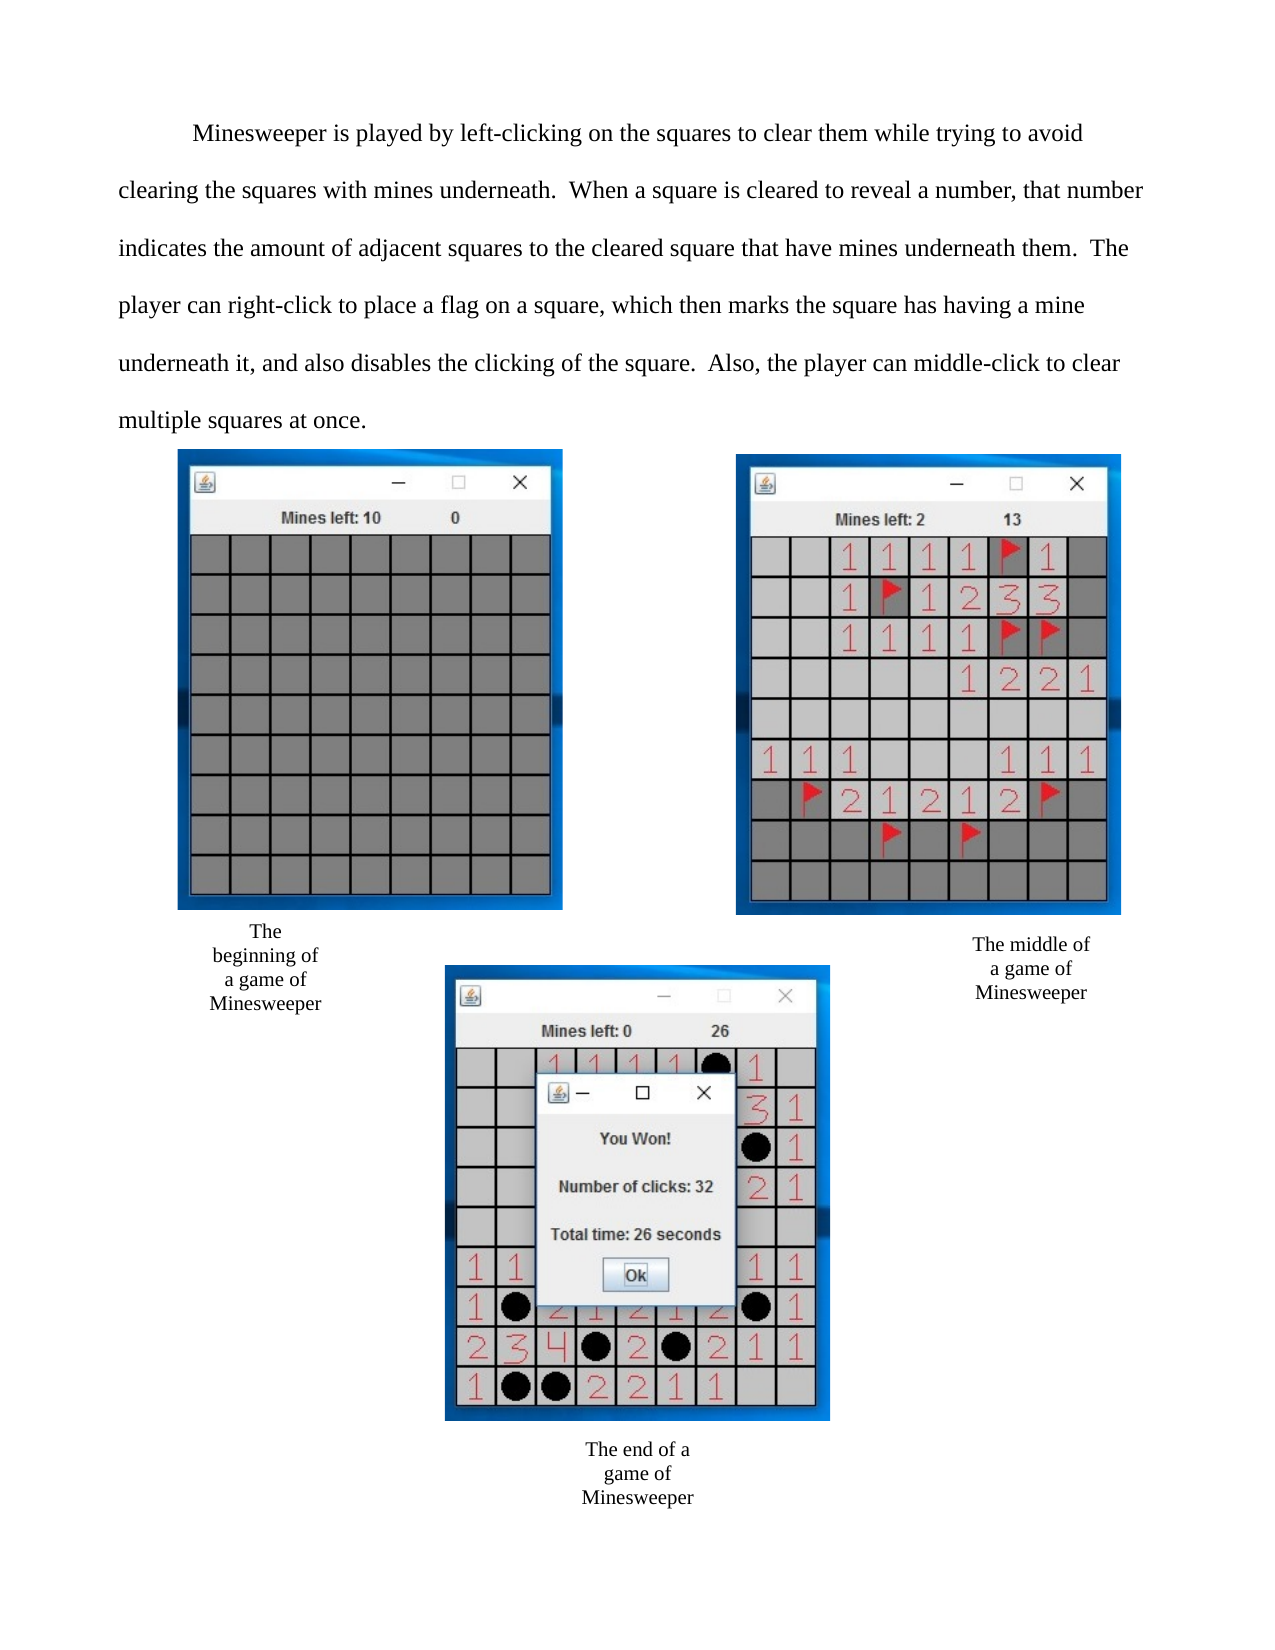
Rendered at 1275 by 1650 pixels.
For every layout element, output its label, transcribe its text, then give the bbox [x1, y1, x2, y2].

text Minesweeper is played by left-clicking on the squares to clear them while trying to avoid clearing the squares with mines underneath. When a square is cleared to reveal a number, that number indicates the amount of adjacent squares to the cleared square that have mines underneath them. The player can right-click to place a flag on a square, which then marks the square has having a mine underneath it, and also disables the clicking of the square. Also, the player can middle-click to clear multiple squares at once. [118, 118, 1157, 434]
picture [444, 965, 831, 1421]
text The end of a game of Minesweeper [578, 1437, 697, 1509]
picture [177, 449, 563, 910]
picture [735, 454, 1122, 915]
text The beginning of a game of Minesweeper [206, 918, 324, 1015]
text The middle of a game of Minesweeper [972, 932, 1090, 1004]
